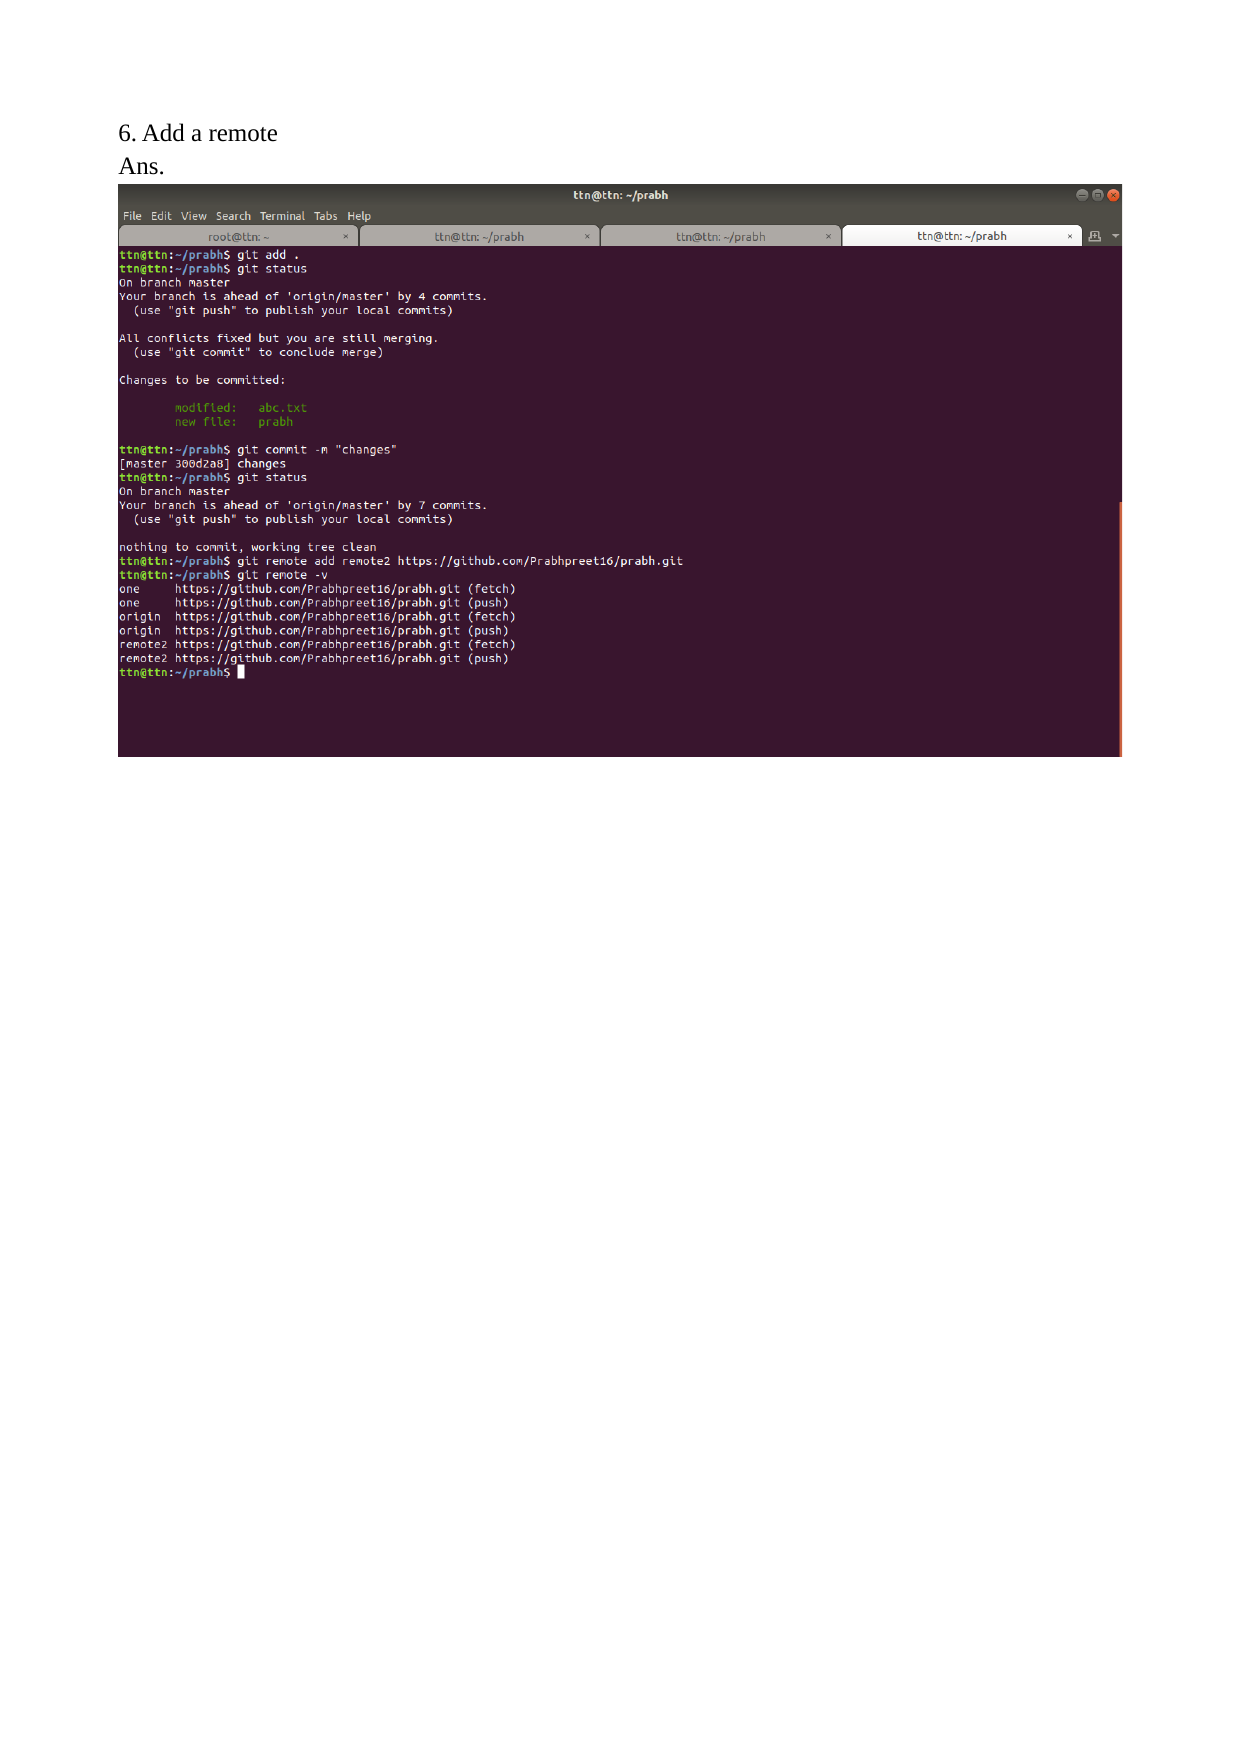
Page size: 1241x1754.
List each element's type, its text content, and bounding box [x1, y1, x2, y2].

text 6. Add a remote [118, 118, 1122, 147]
picture [118, 184, 1123, 757]
text Ans. [118, 151, 1122, 180]
